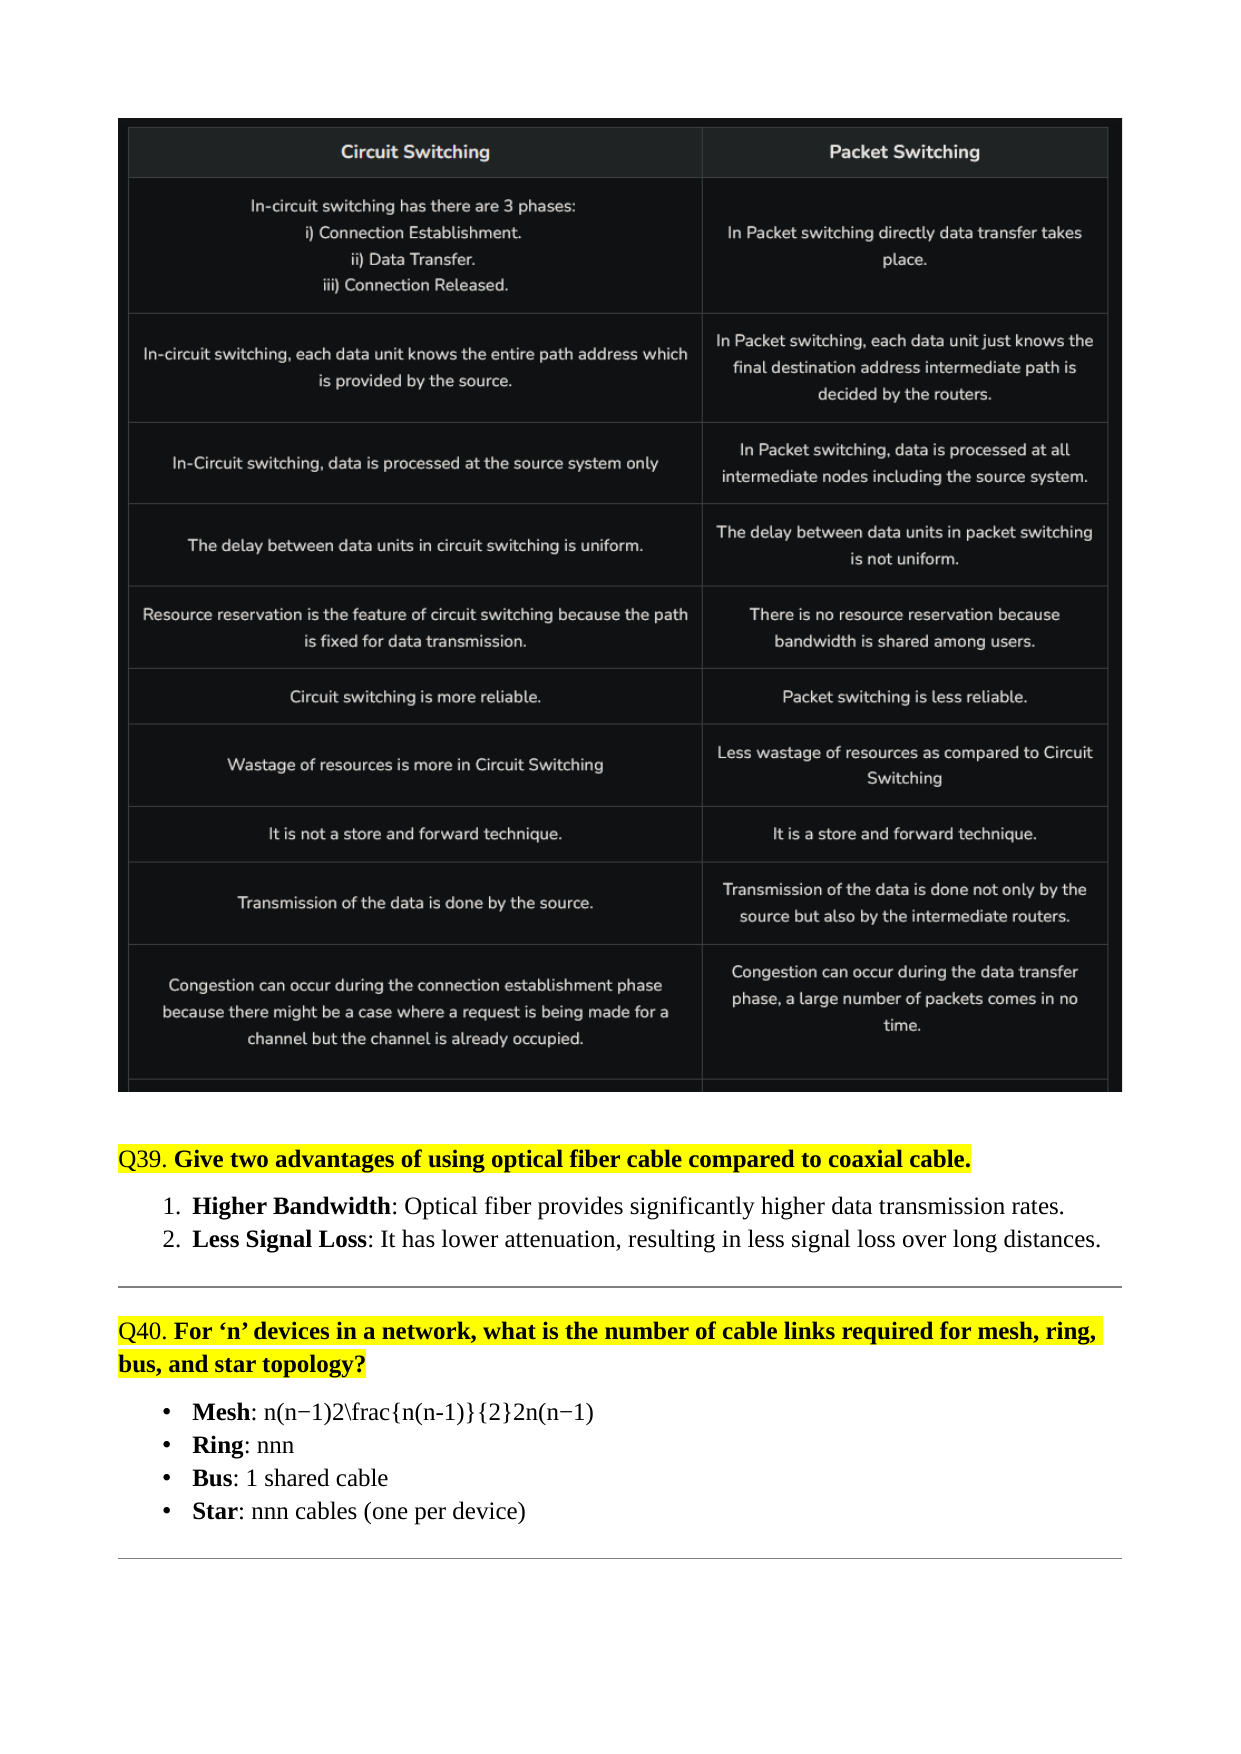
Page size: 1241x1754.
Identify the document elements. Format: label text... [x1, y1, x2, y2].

list Ring: nnn [162, 1430, 1122, 1459]
text Q39. Give two advantages of using optical fiber cable compared to coaxial cable. [118, 1144, 1122, 1173]
list Bus: 1 shared cable [162, 1463, 1122, 1492]
list Higher Bandwidth: Optical fiber provides significantly higher data transmission rates. [162, 1191, 1122, 1220]
list Mesh: n(n−1)2\frac{n(n-1)}{2}2n(n−1)​ [162, 1397, 1122, 1426]
list Less Signal Loss: It has lower attenuation, resulting in less signal loss over long distances. [162, 1224, 1122, 1253]
list Star: nnn cables (one per device) [162, 1496, 1122, 1525]
picture [118, 118, 1123, 1092]
text Q40. For ‘n’ devices in a network, what is the number of cable links required for mesh, ring, bus, and star topology? [118, 1316, 1122, 1378]
